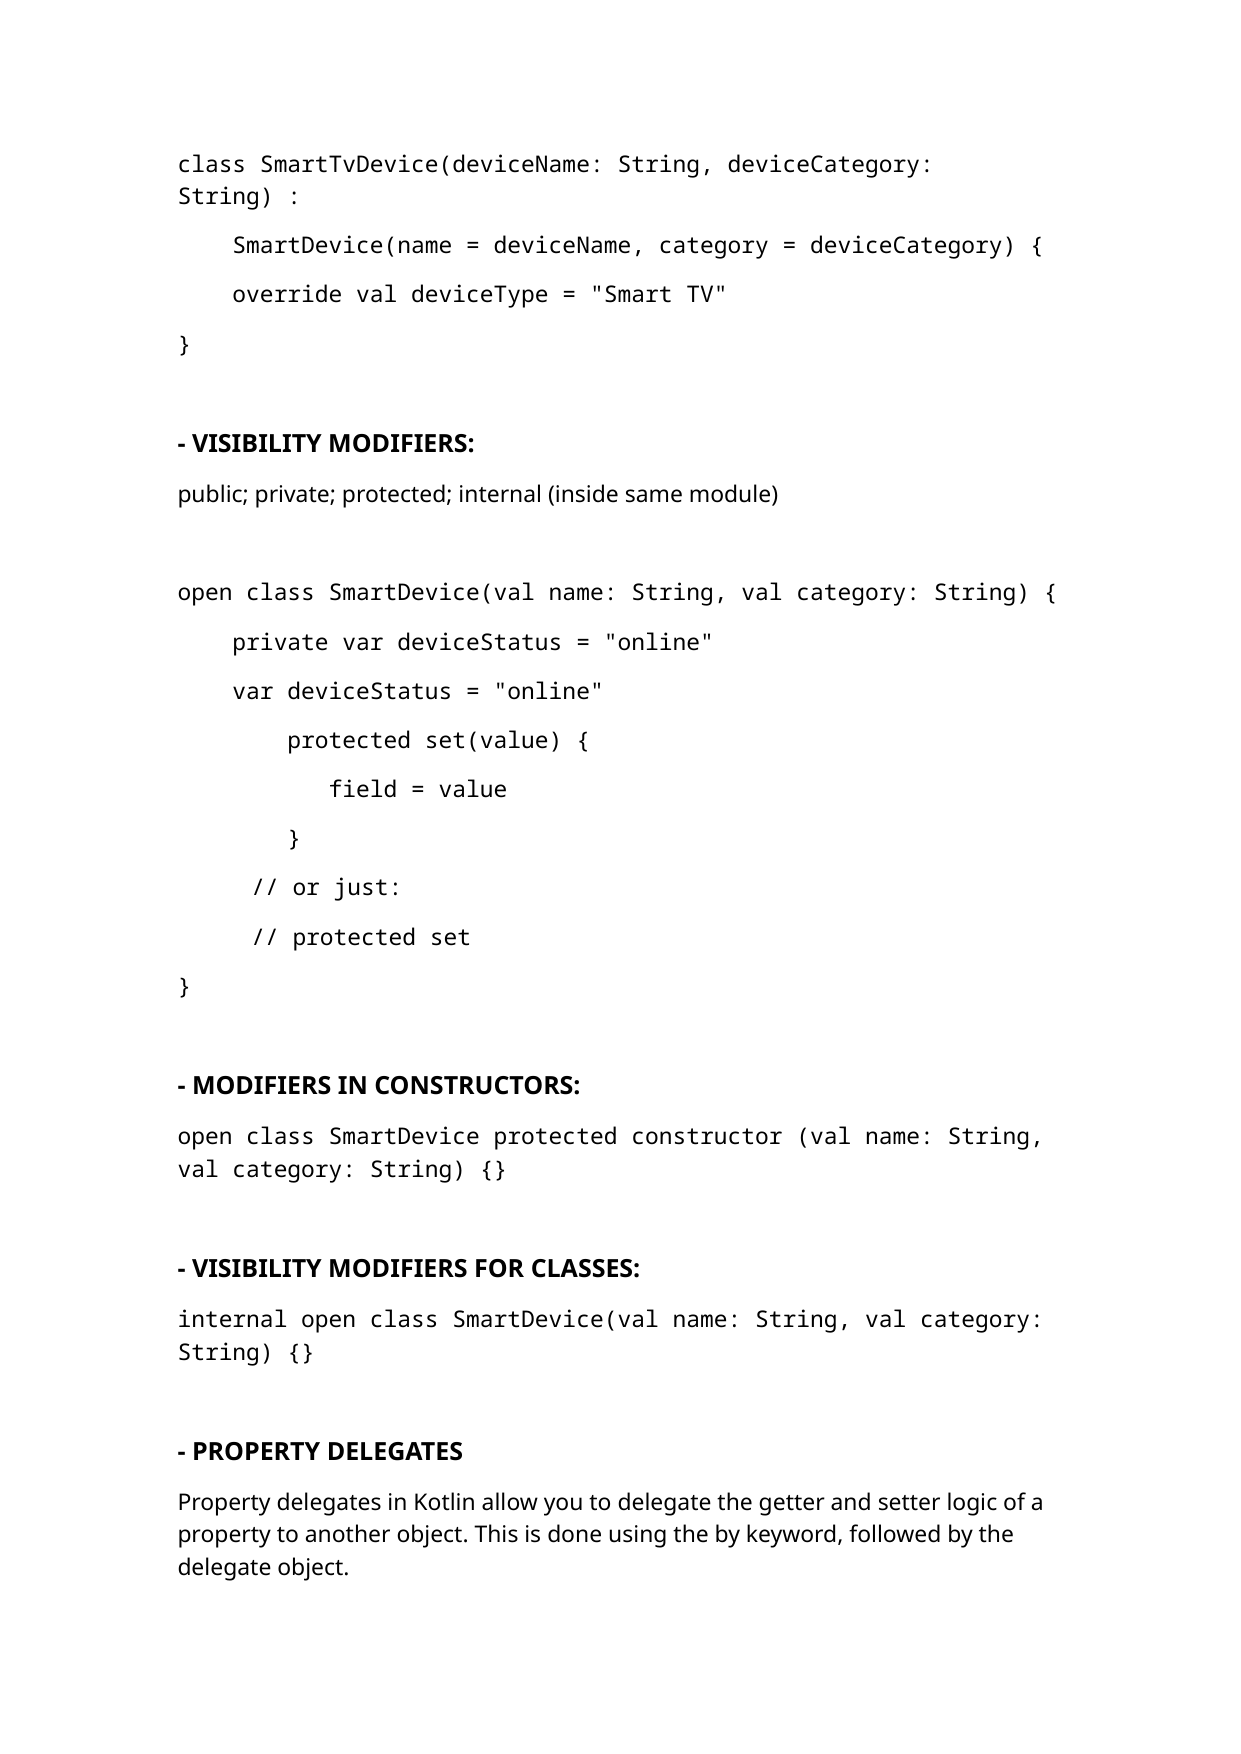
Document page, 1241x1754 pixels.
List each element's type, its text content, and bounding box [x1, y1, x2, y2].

text SmartDevice(name = deviceName, category = deviceCategory) { [177, 229, 1063, 261]
text - PROPERTY DELEGATES [177, 1434, 1063, 1468]
text class SmartTvDevice(deviceName: String, deviceCategory: String) : [177, 148, 1063, 211]
text private var deviceStatus = "online" [177, 626, 1063, 657]
text internal open class SmartDevice(val name: String, val category: String) {} [177, 1303, 1063, 1367]
text Property delegates in Kotlin allow you to delegate the getter and setter logic of a property to another object. This is done using the by keyword, followed by the delegate object. [177, 1486, 1063, 1582]
text // protected set [177, 921, 1063, 952]
text - VISIBILITY MODIFIERS FOR CLASSES: [177, 1251, 1063, 1285]
text } [177, 328, 1063, 359]
text open class SmartDevice(val name: String, val category: String) { [177, 576, 1063, 608]
text } [177, 970, 1063, 1001]
text var deviceStatus = "online" [177, 675, 1063, 706]
text public; private; protected; internal (inside same module) [177, 478, 1063, 509]
text protected set(value) { [177, 724, 1063, 755]
text override val deviceType = "Smart TV" [177, 278, 1063, 310]
text field = value [177, 773, 1063, 804]
text open class SmartDevice protected constructor (val name: String, val category: String) {} [177, 1120, 1063, 1184]
text - MODIFIERS IN CONSTRUCTORS: [177, 1068, 1063, 1102]
text } [177, 822, 1063, 853]
text // or just: [177, 871, 1063, 903]
text - VISIBILITY MODIFIERS: [177, 426, 1063, 460]
